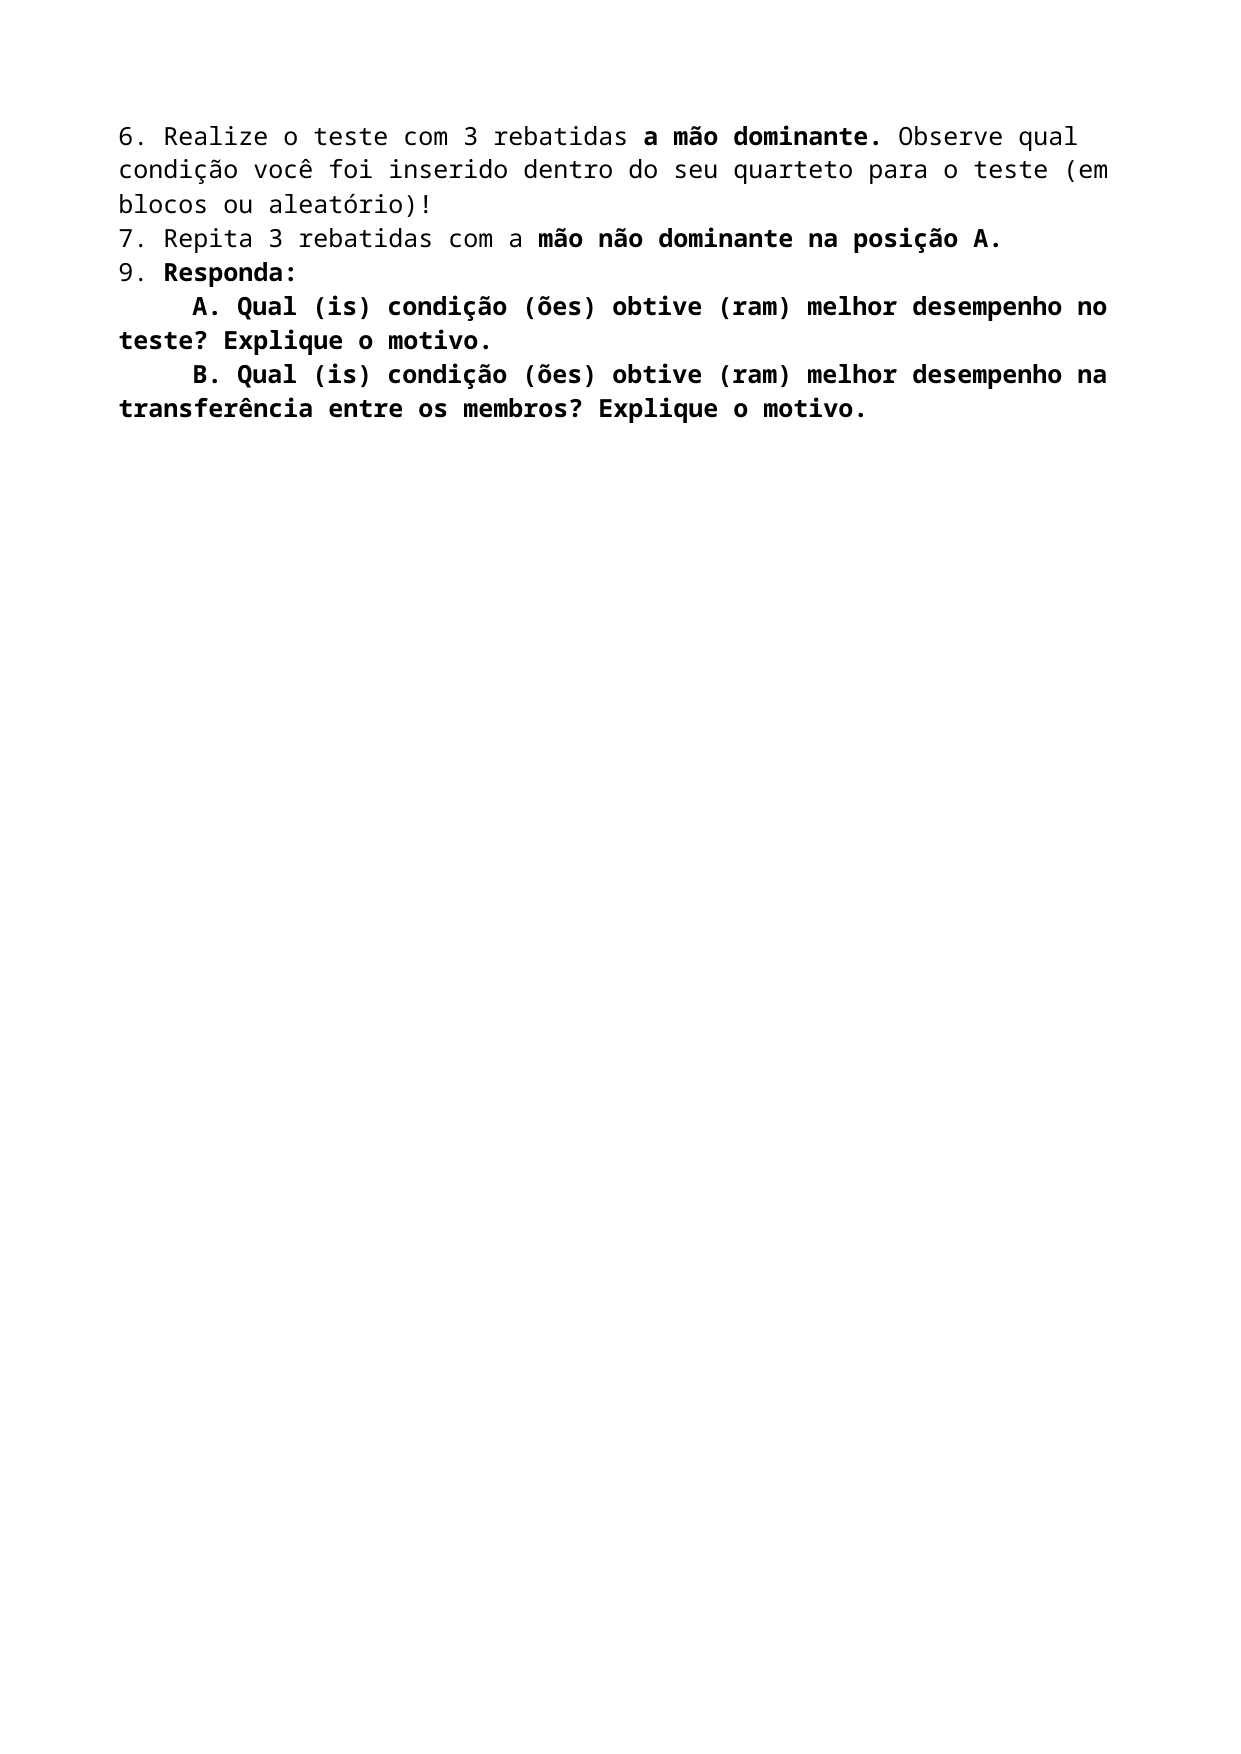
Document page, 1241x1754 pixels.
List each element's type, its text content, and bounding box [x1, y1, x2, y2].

text A. Qual (is) condição (ões) obtive (ram) melhor desempenho no teste? Explique o motivo. [118, 288, 1122, 357]
text B. Qual (is) condição (ões) obtive (ram) melhor desempenho na transferência entre os membros? Explique o motivo. [118, 357, 1122, 459]
text 9. Responda: [118, 254, 1122, 288]
text 6. Realize o teste com 3 rebatidas a mão dominante. Observe qual condição você foi inserido dentro do seu quarteto para o teste (em blocos ou aleatório)! [118, 118, 1122, 220]
text 7. Repita 3 rebatidas com a mão não dominante na posição A. [118, 220, 1122, 254]
